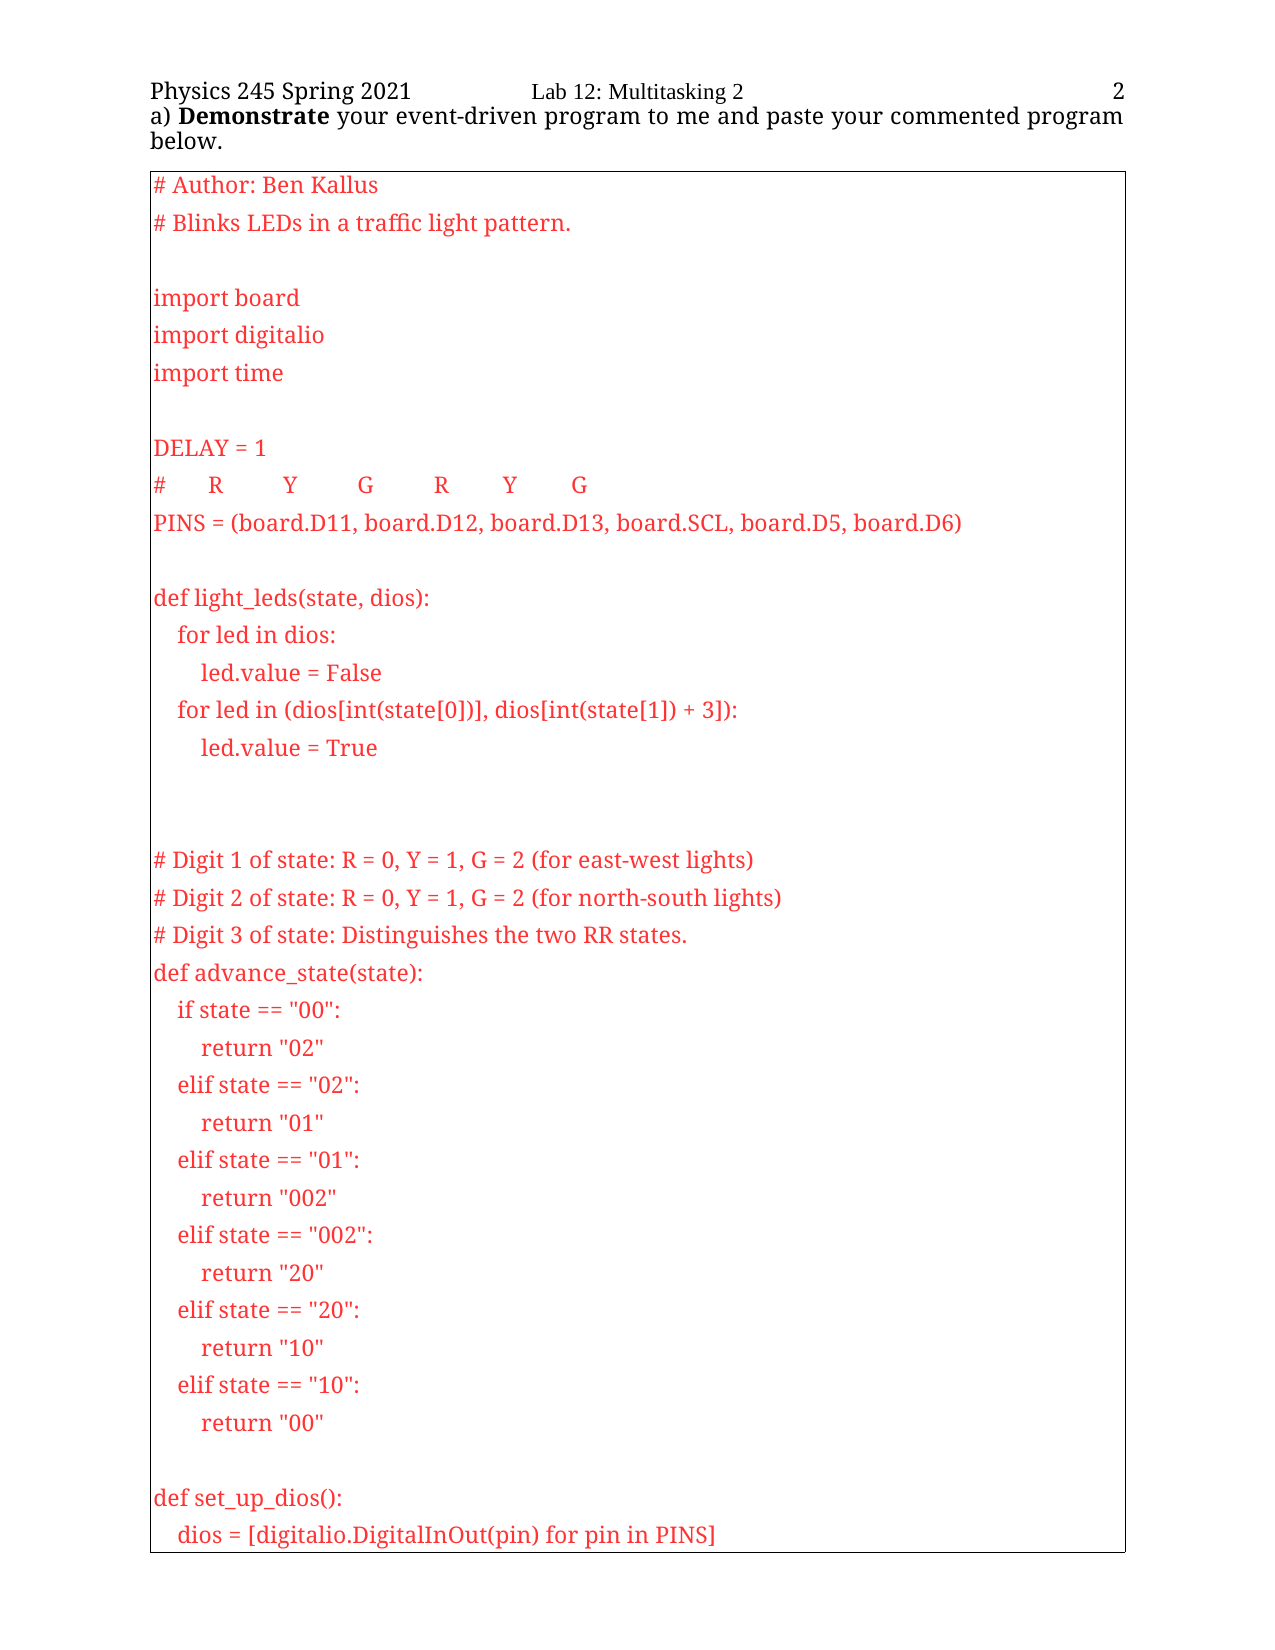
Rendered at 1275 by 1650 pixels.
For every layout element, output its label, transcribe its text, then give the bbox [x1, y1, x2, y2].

text # R Y G R Y G [151, 471, 1125, 499]
text led.value = True [151, 733, 1125, 761]
text import digitalio [151, 321, 1125, 349]
text def set_up_dios(): [151, 1483, 1125, 1511]
text def advance_state(state): [151, 958, 1125, 986]
text return "01" [151, 1108, 1125, 1136]
text # Digit 3 of state: Distinguishes the two RR states. [151, 921, 1125, 949]
text for led in (dios[int(state[0])], dios[int(state[1]) + 3]): [151, 696, 1125, 724]
text PINS = (board.D11, board.D12, board.D13, board.SCL, board.D5, board.D6) [151, 508, 1125, 536]
text return "002" [151, 1183, 1125, 1211]
text led.value = False [151, 658, 1125, 686]
text return "10" [151, 1333, 1125, 1361]
text elif state == "01": [151, 1146, 1125, 1174]
text import board [151, 283, 1125, 311]
text return "20" [151, 1258, 1125, 1286]
text elif state == "20": [151, 1296, 1125, 1324]
text import time [151, 358, 1125, 386]
text for led in dios: [151, 621, 1125, 649]
text if state == "00": [151, 996, 1125, 1024]
text dios = [digitalio.DigitalInOut(pin) for pin in PINS] [151, 1521, 1125, 1552]
text return "02" [151, 1033, 1125, 1061]
text elif state == "002": [151, 1221, 1125, 1249]
text def light_leds(state, dios): [151, 583, 1125, 611]
text elif state == "02": [151, 1071, 1125, 1099]
text # Digit 2 of state: R = 0, Y = 1, G = 2 (for north-south lights) [151, 883, 1125, 911]
text return "00" [151, 1408, 1125, 1436]
text # Blinks LEDs in a traffic light pattern. [151, 208, 1125, 236]
text # Author: Ben Kallus [151, 172, 1125, 199]
text a) Demonstrate your event-driven program to me and paste your commented program below. [150, 104, 1125, 154]
text elif state == "10": [151, 1371, 1125, 1399]
text # Digit 1 of state: R = 0, Y = 1, G = 2 (for east-west lights) [151, 846, 1125, 874]
text DELAY = 1 [151, 433, 1125, 461]
